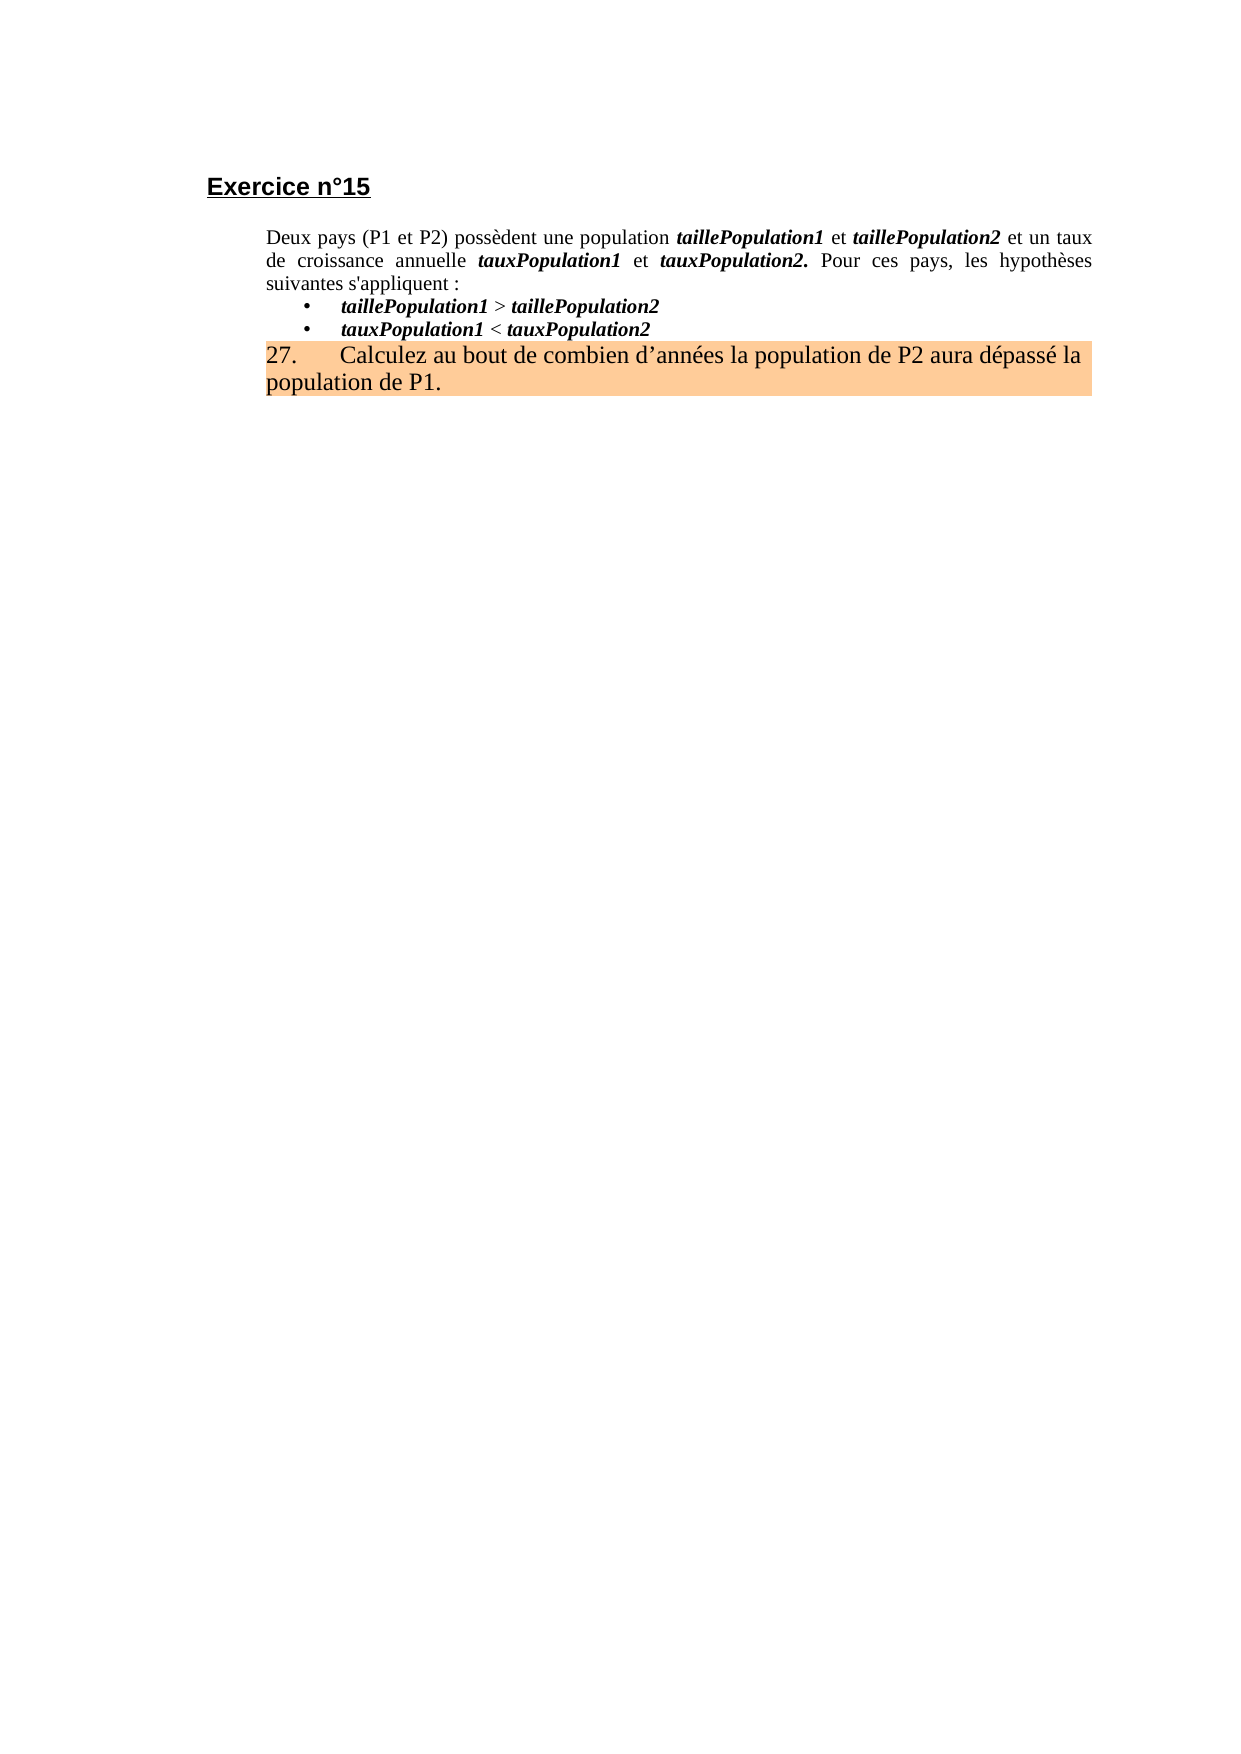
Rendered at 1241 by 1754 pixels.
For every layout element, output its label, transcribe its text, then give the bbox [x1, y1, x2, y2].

list taillePopulation1 > taillePopulation2 [303, 295, 1092, 318]
text Deux pays (P1 et P2) possèdent une population taillePopulation1 et taillePopulation2 et un taux de croissance annuelle tauxPopulation1 et tauxPopulation2. Pour ces pays, les hypothèses suivantes s'appliquent : [266, 226, 1092, 295]
list Calculez au bout de combien d’années la population de P2 aura dépassé la population de P1. [266, 341, 1092, 396]
list tauxPopulation1 < tauxPopulation2 [303, 318, 1092, 341]
subtitle Exercice n°15 [207, 173, 1092, 201]
